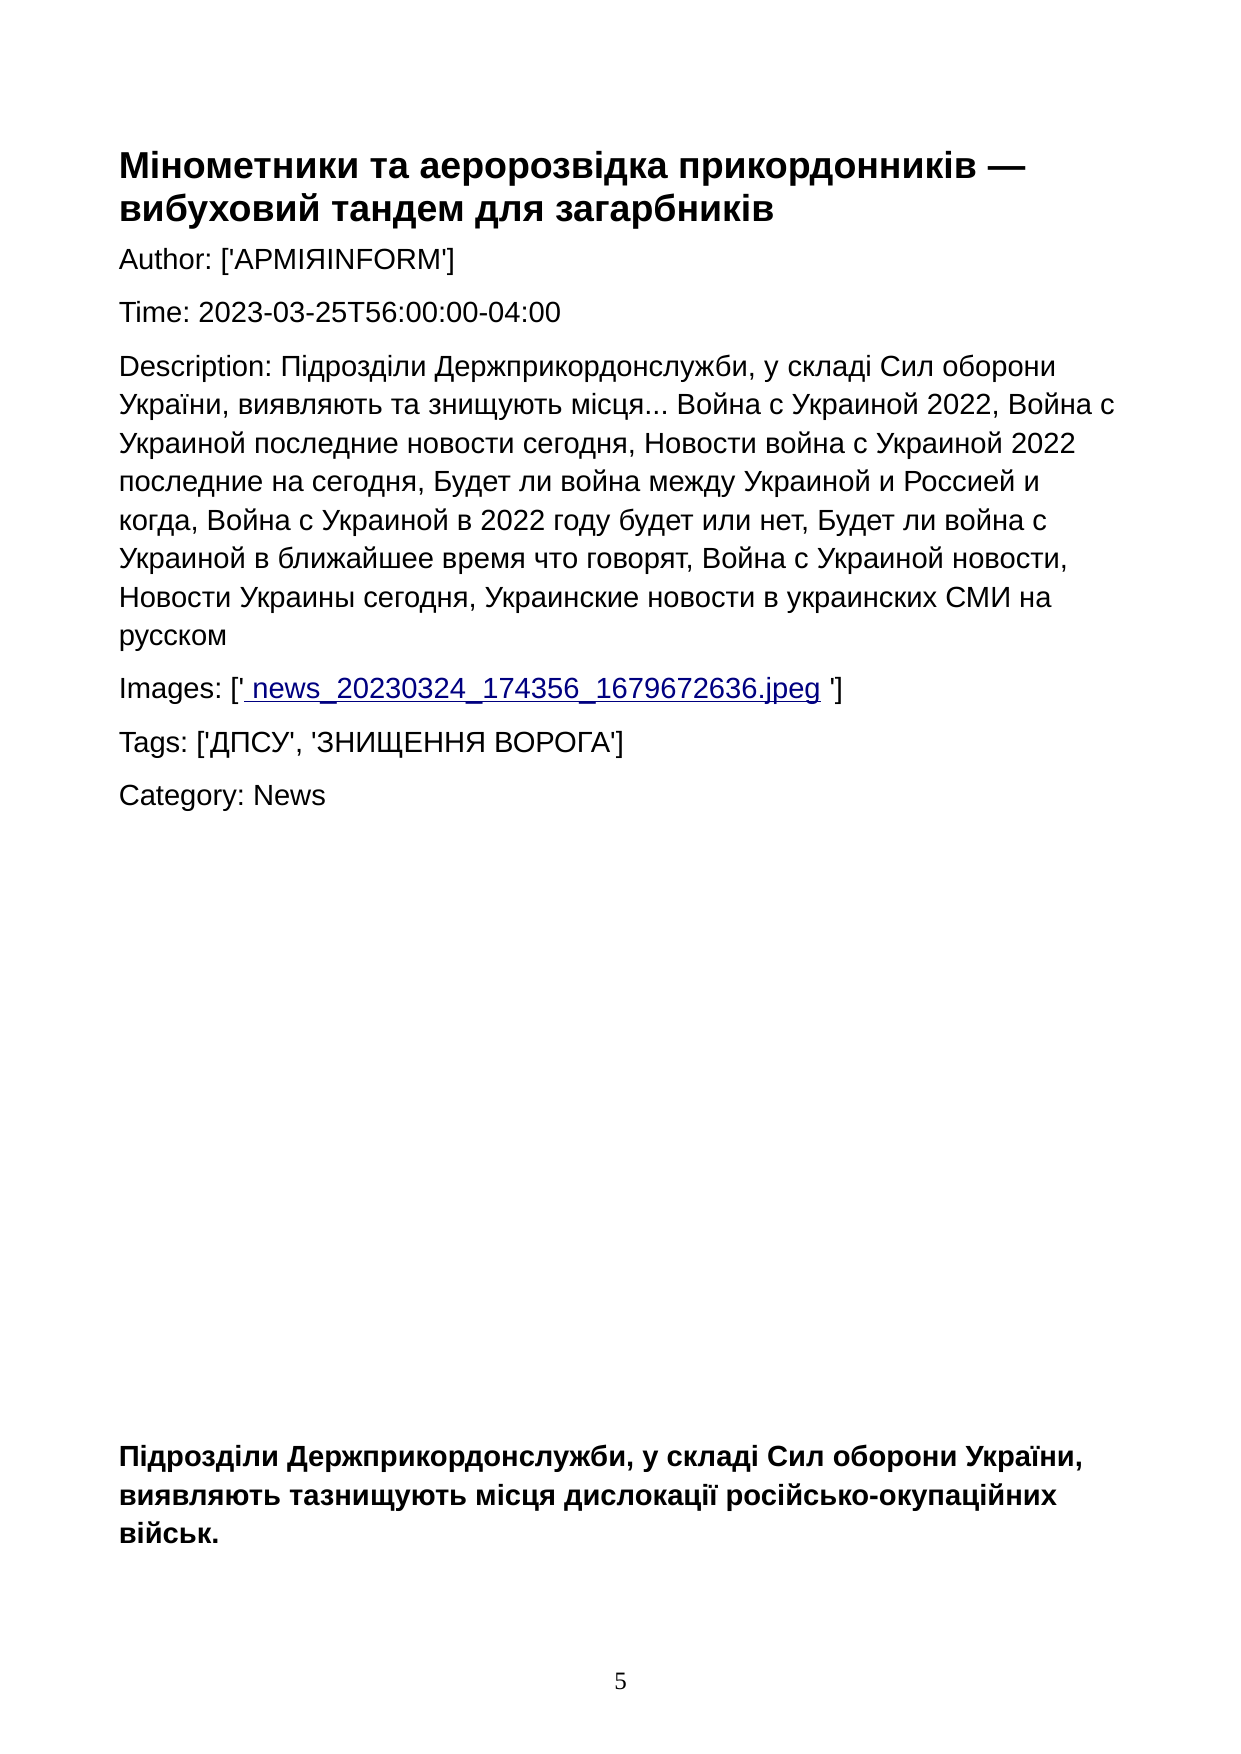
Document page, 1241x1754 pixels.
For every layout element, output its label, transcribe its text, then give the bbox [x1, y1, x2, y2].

text Images: [' news_20230324_174356_1679672636.jpeg '] [118, 671, 1122, 705]
subtitle Мінометники та аеророзвідка прикордонників — вибуховий тандем для загарбників [118, 143, 1122, 230]
text Tags: ['ДПСУ', 'ЗНИЩЕННЯ ВОРОГА'] [118, 724, 1122, 758]
text Author: ['АРМІЯINFORM'] [118, 242, 1122, 276]
text Time: 2023-03-25T56:00:00-04:00 [118, 295, 1122, 329]
text Category: News [118, 778, 1122, 811]
text Підрозділи Держприкордонслужби, у складі Сил оборони України, виявляють тазнищують місця дислокації російсько-окупаційних військ. [118, 1439, 1122, 1550]
text Description: Підрозділи Держприкордонслужби, у складі Сил оборони України, виявляють та знищують місця... Война с Украиной 2022, Война с Украиной последние новости сегодня, Новости война с Украиной 2022 последние на сегодня, Будет ли война между Украиной и Россией и когда, Война с Украиной в 2022 году будет или нет, Будет ли война с Украиной в ближайшее время что говорят, Война с Украиной новости, Новости Украины сегодня, Украинские новости в украинских СМИ на русском [118, 348, 1122, 652]
